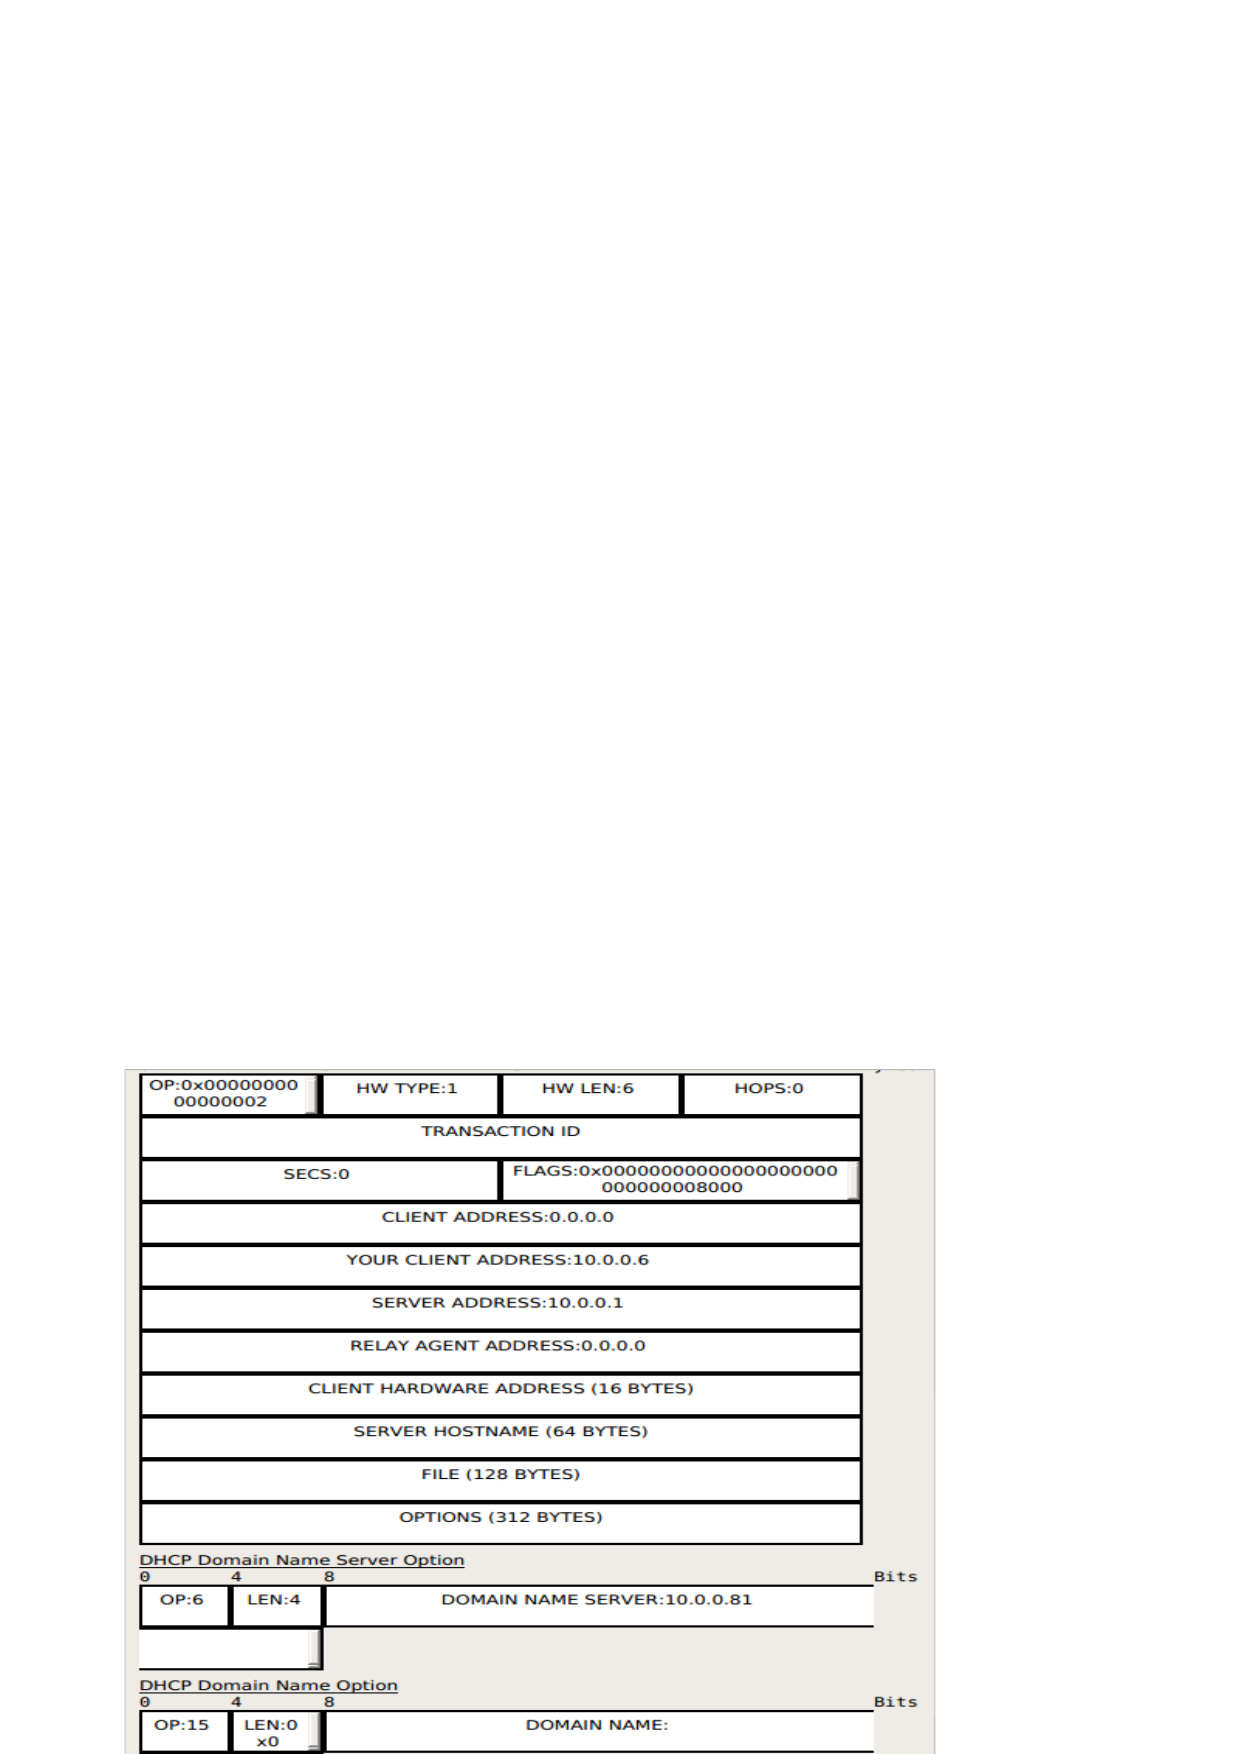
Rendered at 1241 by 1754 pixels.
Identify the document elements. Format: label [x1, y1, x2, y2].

picture [124, 1069, 936, 1754]
